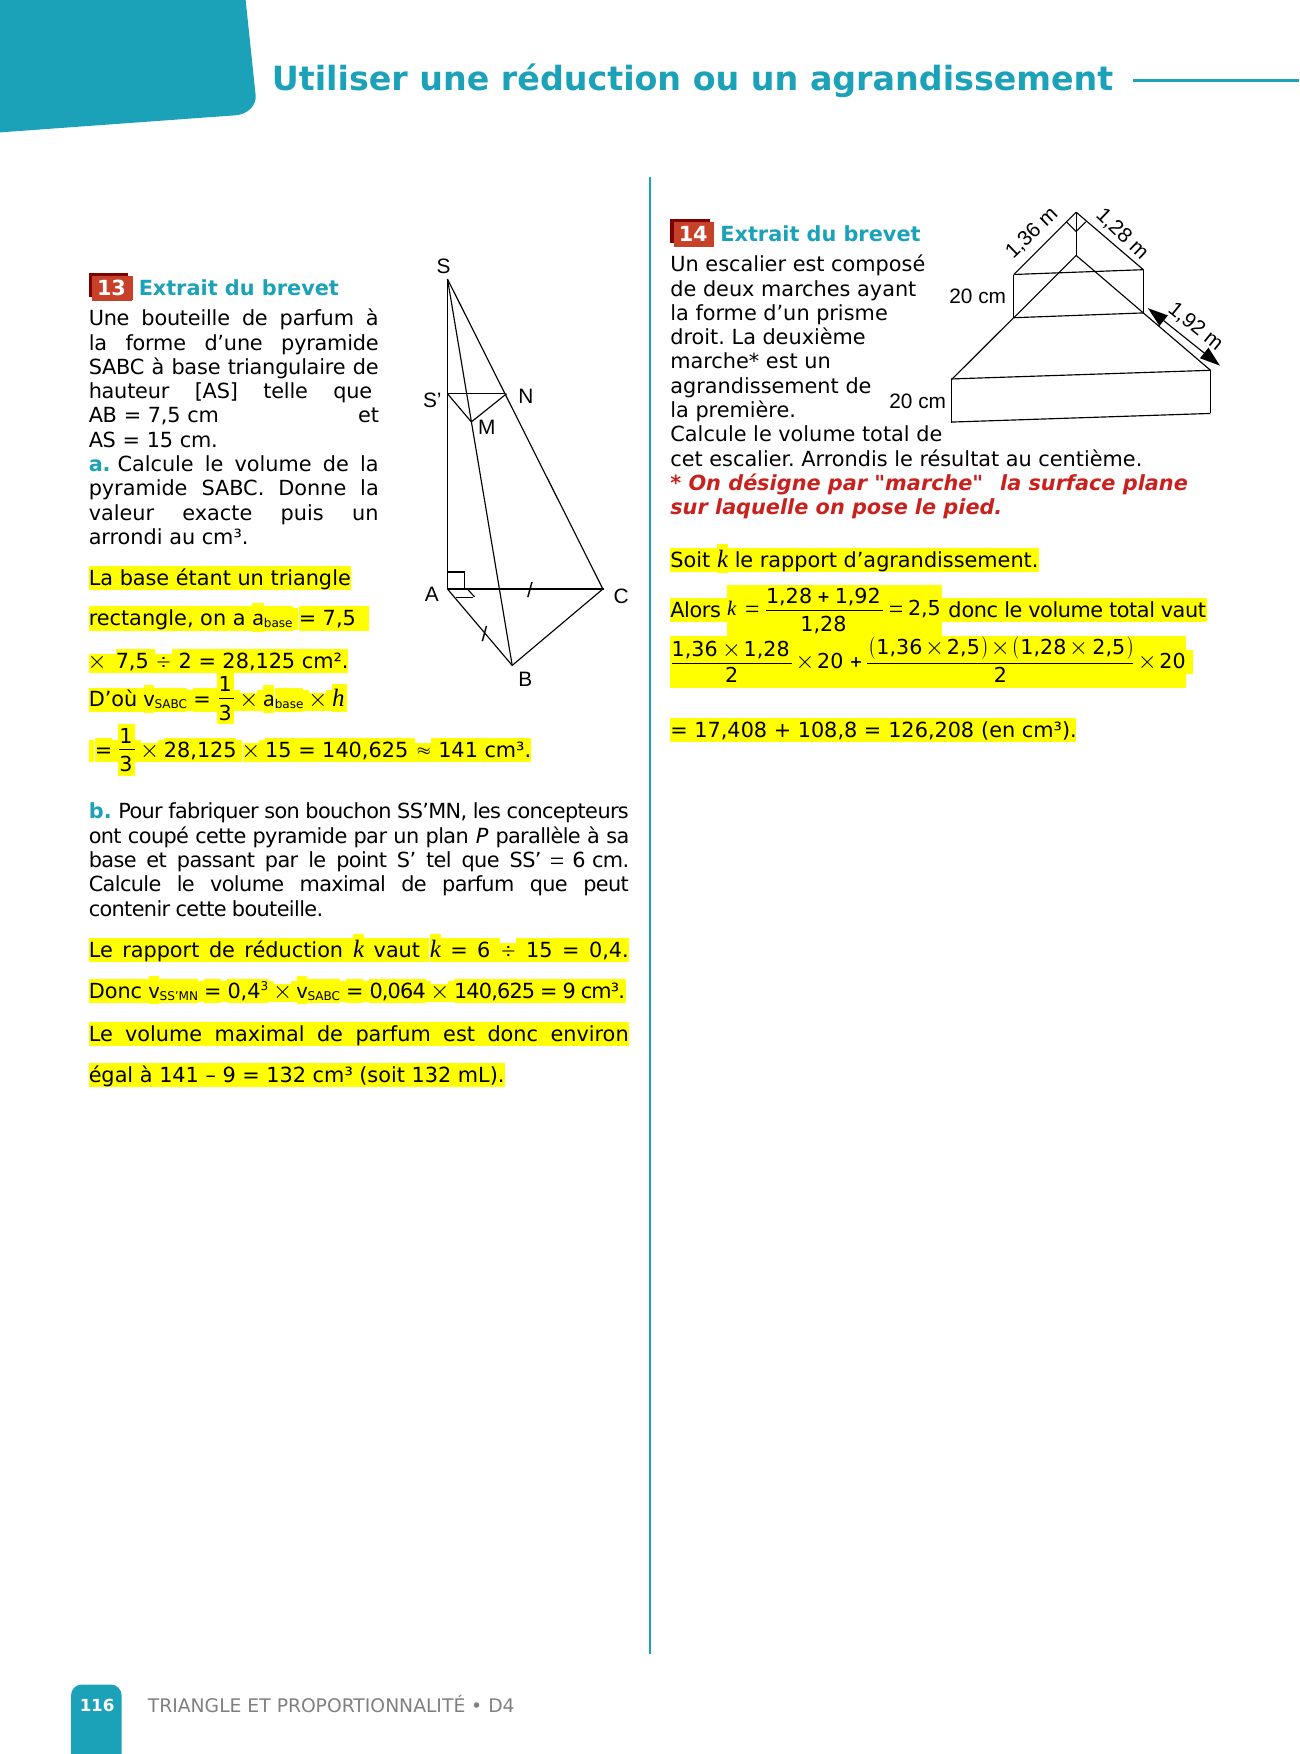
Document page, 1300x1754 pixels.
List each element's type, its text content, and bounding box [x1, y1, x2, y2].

list Le volume maximal de parfum est donc environ égal à 141 – 9 = 132 cm³ (soit 132 mL). [88, 1004, 629, 1087]
list Soit k le rapport d’agrandissement. [670, 531, 1211, 573]
list Un escalier est composé de deux marches ayant la forme d’un prisme droit. La deuxième marche* est un agrandissement de la première. [670, 252, 927, 422]
list Extrait du brevet [670, 218, 1068, 247]
text [448, 452, 491, 549]
list Une bouteille de parfum à la forme d’une pyramide SABC à base triangulaire de hauteur [AS] telle que AB = 7,5 cm et AS = 15 cm. [463, 306, 629, 452]
list Une bouteille de parfum à la forme d’une pyramide SABC à base triangulaire de hauteur [AS] telle que AB = 7,5 cm et AS = 15 cm. [453, 306, 503, 393]
list = 17,408 + 108,8 = 126,208 (en cm³). [670, 700, 1211, 742]
list Extrait du brevet [1085, 218, 1211, 247]
text [478, 452, 581, 549]
list * On désigne par "marche" la surface plane sur laquelle on pose le pied. [670, 471, 1193, 519]
list Le rapport de réduction k vaut k = 6  15 = 0,4. Donc vSS’MN = 0,43  vSABC = 0,064  140,625 = 9 cm³. [88, 921, 629, 1004]
list Extrait du brevet [1077, 223, 1114, 247]
list Extrait du brevet [88, 272, 629, 300]
list Calcule le volume total de cet escalier. Arrondis le résultat au centième. [670, 422, 1211, 471]
text b. Pour fabriquer son bouchon SS’MN, les concepteurs ont coupé cette pyramide par un plan P parallèle à sa base et passant par le point S’ tel que SS’ = 6 cm. Calcule le volume maximal de parfum que peut contenir cette bouteille. [88, 799, 629, 921]
text D’où vSABC =  abase  h =  28,125  15 = 140,625 ≈ 141 cm³. [88, 673, 629, 776]
list Une bouteille de parfum à la forme d’une pyramide SABC à base triangulaire de hauteur [AS] telle que AB = 7,5 cm et AS = 15 cm. [473, 397, 533, 452]
text La base étant un triangle rectangle, on a abase = 7,5  7,5  2 = 28,125 cm². [88, 549, 629, 673]
list Extrait du brevet [1044, 224, 1076, 247]
list Alors donc le volume total vaut [670, 585, 727, 636]
text a. Calcule le volume de la pyramide SABC. Donne la valeur exacte puis un arrondi au cm³. [88, 452, 447, 549]
text [536, 452, 629, 549]
list Alors donc le volume total vaut [942, 585, 1211, 688]
list Une bouteille de parfum à la forme d’une pyramide SABC à base triangulaire de hauteur [AS] telle que AB = 7,5 cm et AS = 15 cm. [88, 306, 447, 452]
